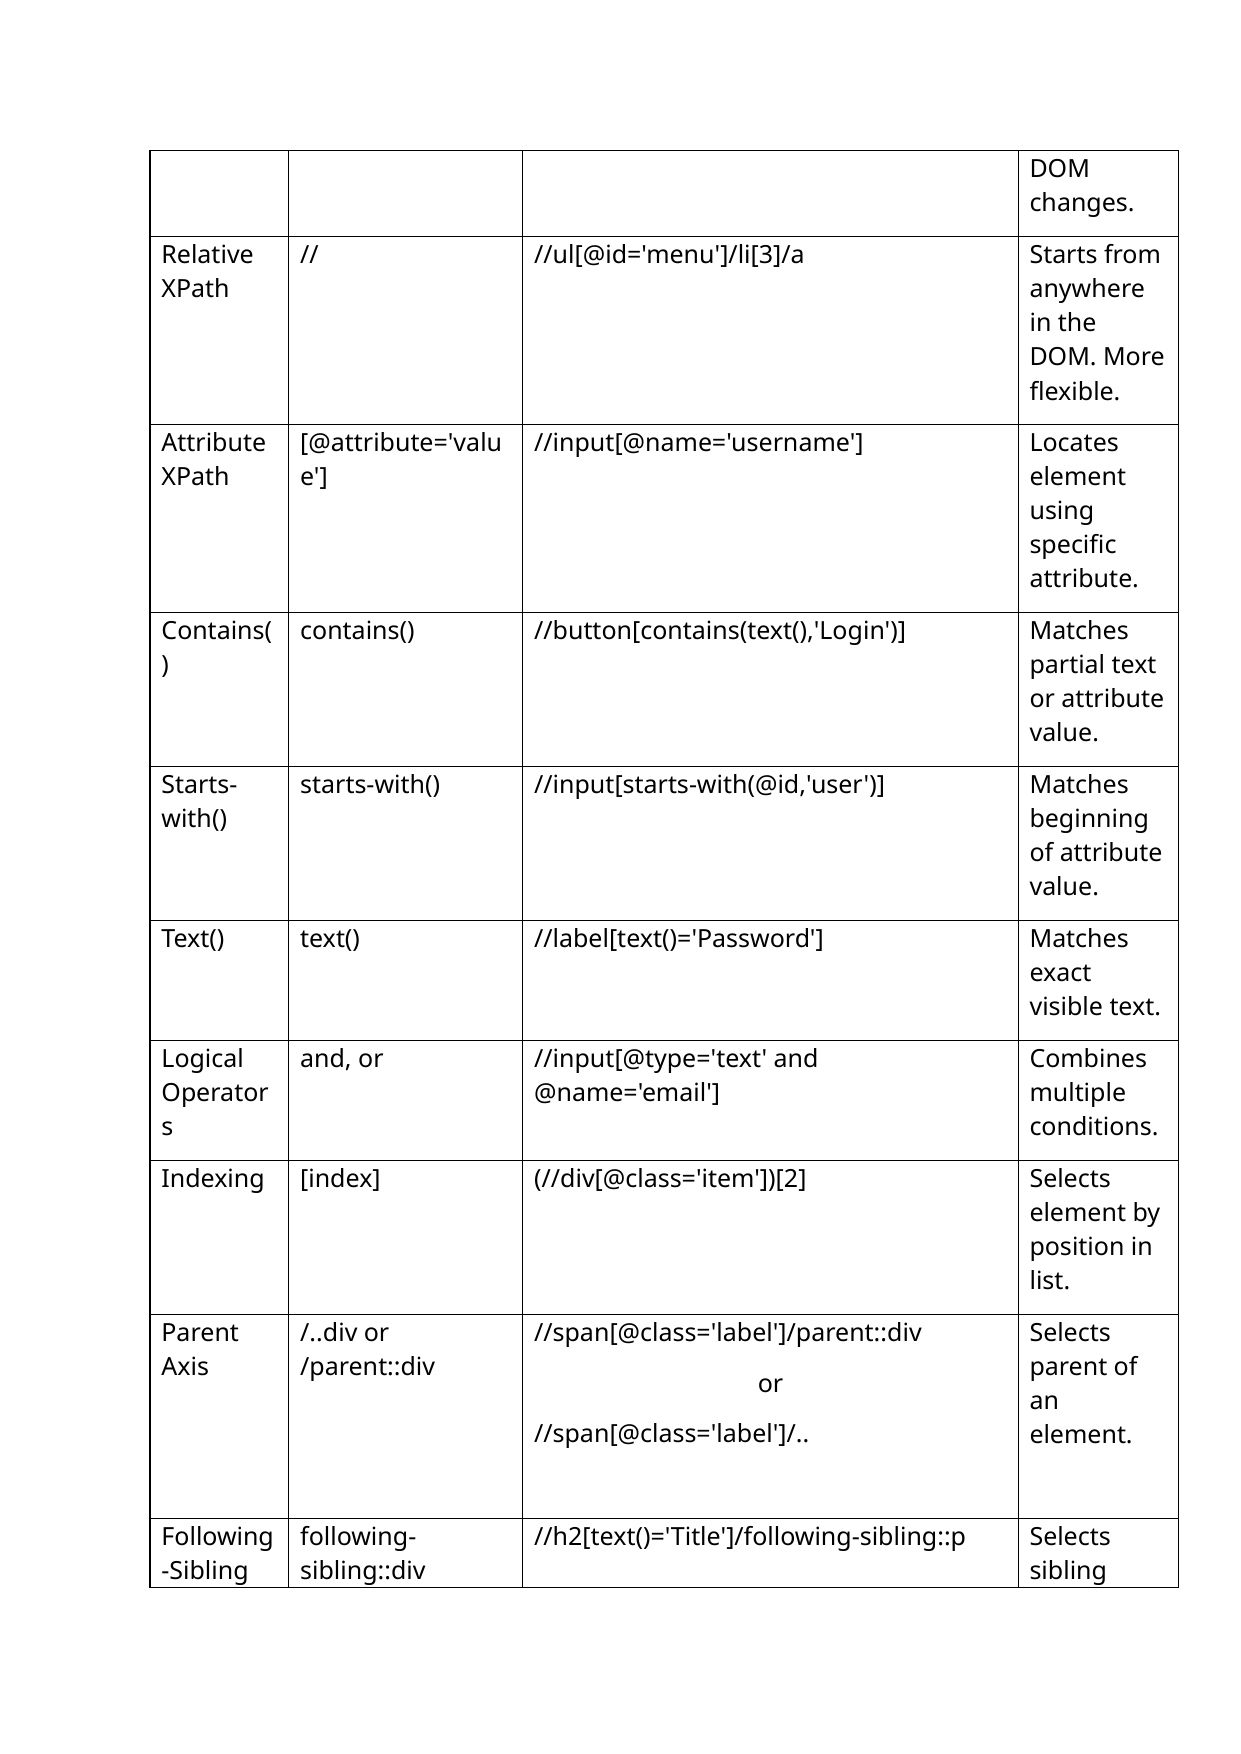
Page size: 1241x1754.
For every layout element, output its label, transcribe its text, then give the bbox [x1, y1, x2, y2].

table_cell Attribute XPath [151, 425, 288, 612]
table_cell [index] [289, 1161, 522, 1313]
table_cell //span[@class='label']/parent::div or //span[@class='label']/.. [523, 1315, 1018, 1517]
table_cell //input[starts-with(@id,'user')] [523, 767, 1018, 920]
table_cell Matches partial text or attribute value. [1019, 613, 1178, 766]
table_cell /..div or /parent::div [289, 1315, 522, 1517]
table_cell //ul[@id='menu']/li[3]/a [523, 237, 1018, 424]
table_cell Matches exact visible text. [1019, 921, 1178, 1040]
table_cell Selects element by position in list. [1019, 1161, 1178, 1313]
table_cell [523, 151, 1018, 236]
table_cell //label[text()='Password'] [523, 921, 1018, 1040]
table_cell contains() [289, 613, 522, 766]
table_cell [151, 151, 288, 236]
table_cell and, or [289, 1041, 522, 1159]
table_cell Relative XPath [151, 237, 288, 424]
table_cell Selects sibling [1019, 1519, 1178, 1587]
table_cell [289, 151, 522, 236]
table_cell text() [289, 921, 522, 1040]
table_cell //button[contains(text(),'Login')] [523, 613, 1018, 766]
table_cell Combines multiple conditions. [1019, 1041, 1178, 1159]
table_cell Parent Axis [151, 1315, 288, 1517]
table_cell // [289, 237, 522, 424]
table_cell Contains() [151, 613, 288, 766]
table_cell Following-Sibling [151, 1519, 288, 1587]
table_cell Starts-with() [151, 767, 288, 920]
table_cell Matches beginning of attribute value. [1019, 767, 1178, 920]
table_cell (//div[@class='item'])[2] [523, 1161, 1018, 1313]
table_cell //h2[text()='Title']/following-sibling::p [523, 1519, 1018, 1587]
table_cell Locates element using specific attribute. [1019, 425, 1178, 612]
table_cell Selects parent of an element. [1019, 1315, 1178, 1517]
table_cell //input[@name='username'] [523, 425, 1018, 612]
table_cell DOM changes. [1019, 151, 1178, 236]
table_cell [@attribute='value'] [289, 425, 522, 612]
table_cell Text() [151, 921, 288, 1040]
table_cell following-sibling::div [289, 1519, 522, 1587]
table_cell starts-with() [289, 767, 522, 920]
table_cell Indexing [151, 1161, 288, 1313]
table_cell //input[@type='text' and @name='email'] [523, 1041, 1018, 1159]
table_cell Starts from anywhere in the DOM. More flexible. [1019, 237, 1178, 424]
table_cell Logical Operators [151, 1041, 288, 1159]
